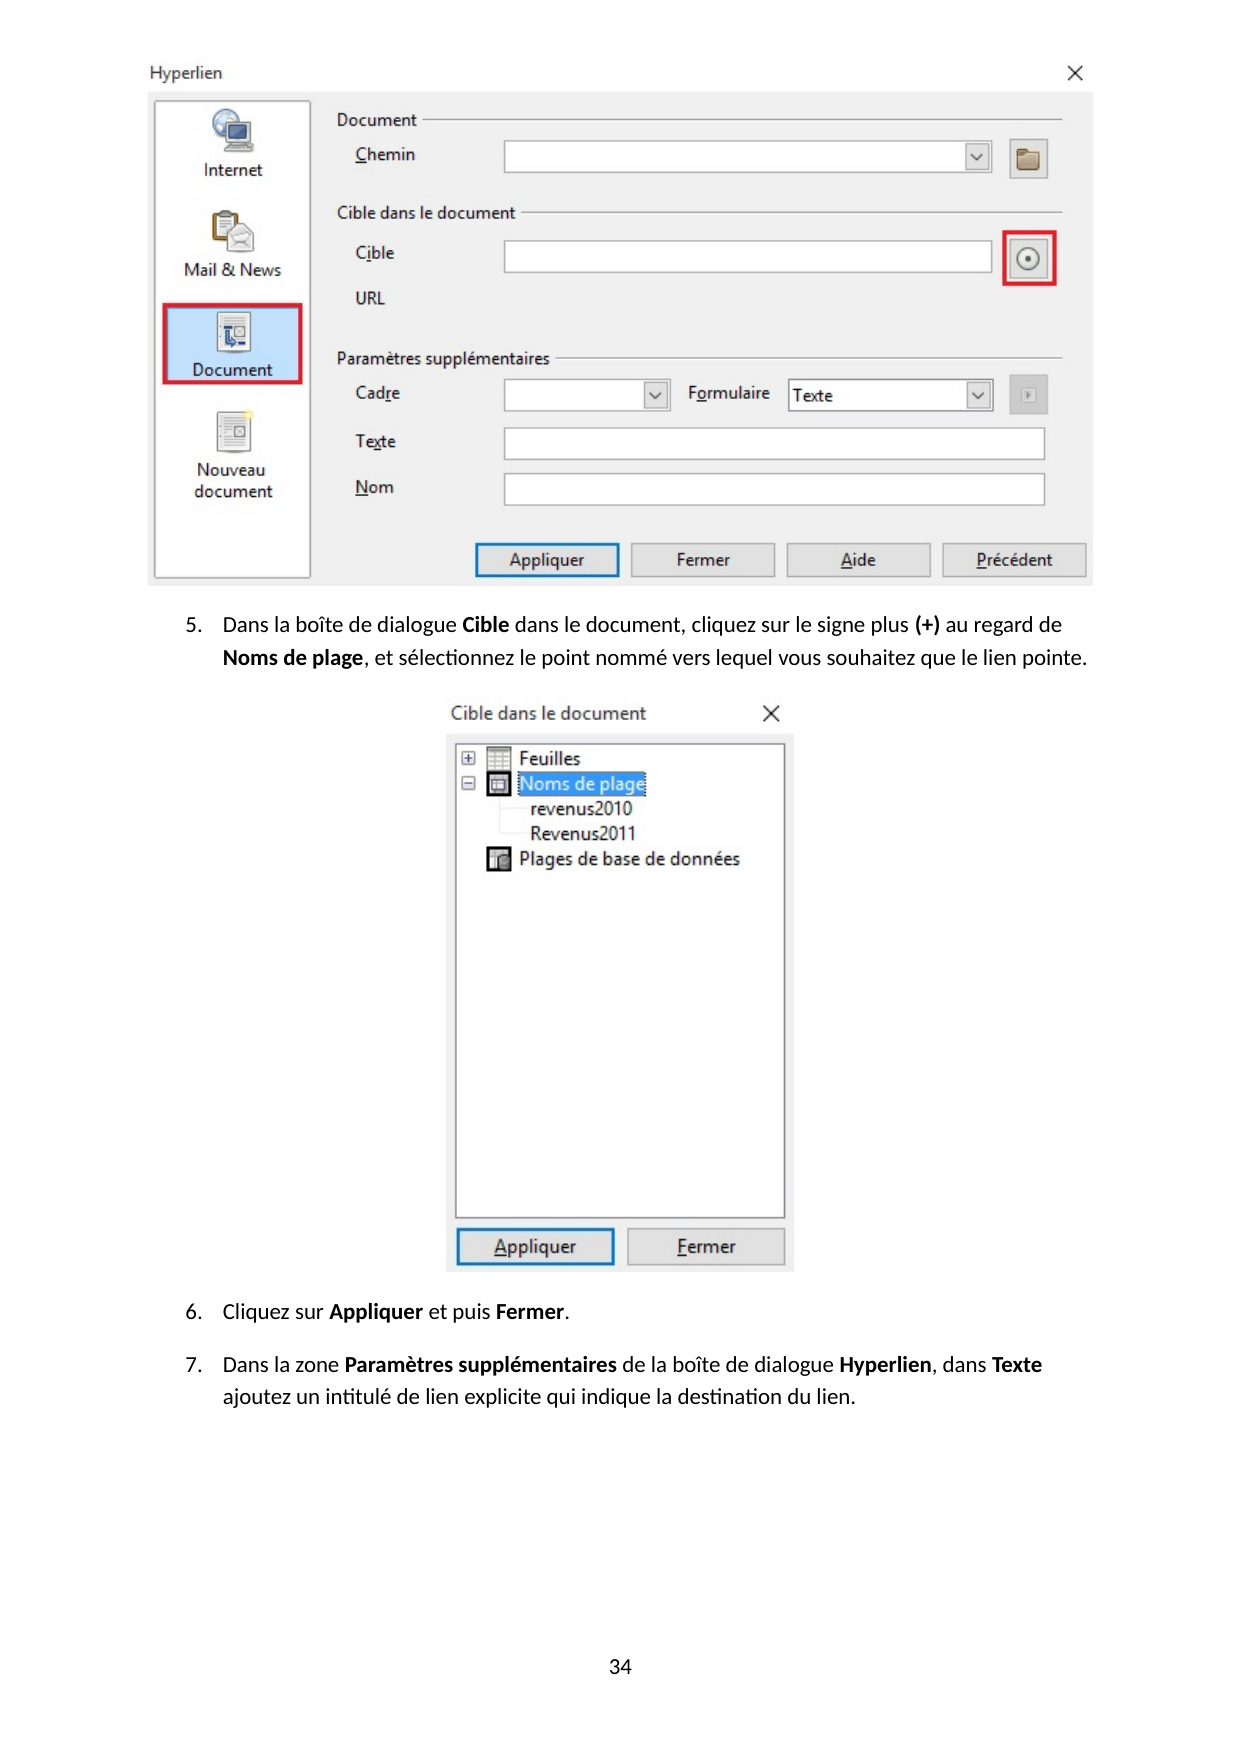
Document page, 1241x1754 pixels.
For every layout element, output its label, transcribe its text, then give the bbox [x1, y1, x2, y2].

picture [446, 695, 795, 1272]
list Dans la zone Paramètres supplémentaires de la boîte de dialogue Hyperlien, dans Texte ajoutez un intitulé de lien explicite qui indique la destination du lien. [185, 1350, 1093, 1410]
list Cliquez sur Appliquer et puis Fermer. [185, 1297, 1093, 1325]
list Dans la boîte de dialogue Cible dans le document, cliquez sur le signe plus (+) au regard de Noms de plage, et sélectionnez le point nommé vers lequel vous souhaitez que le lien pointe. [185, 610, 1093, 671]
picture [147, 59, 1094, 586]
